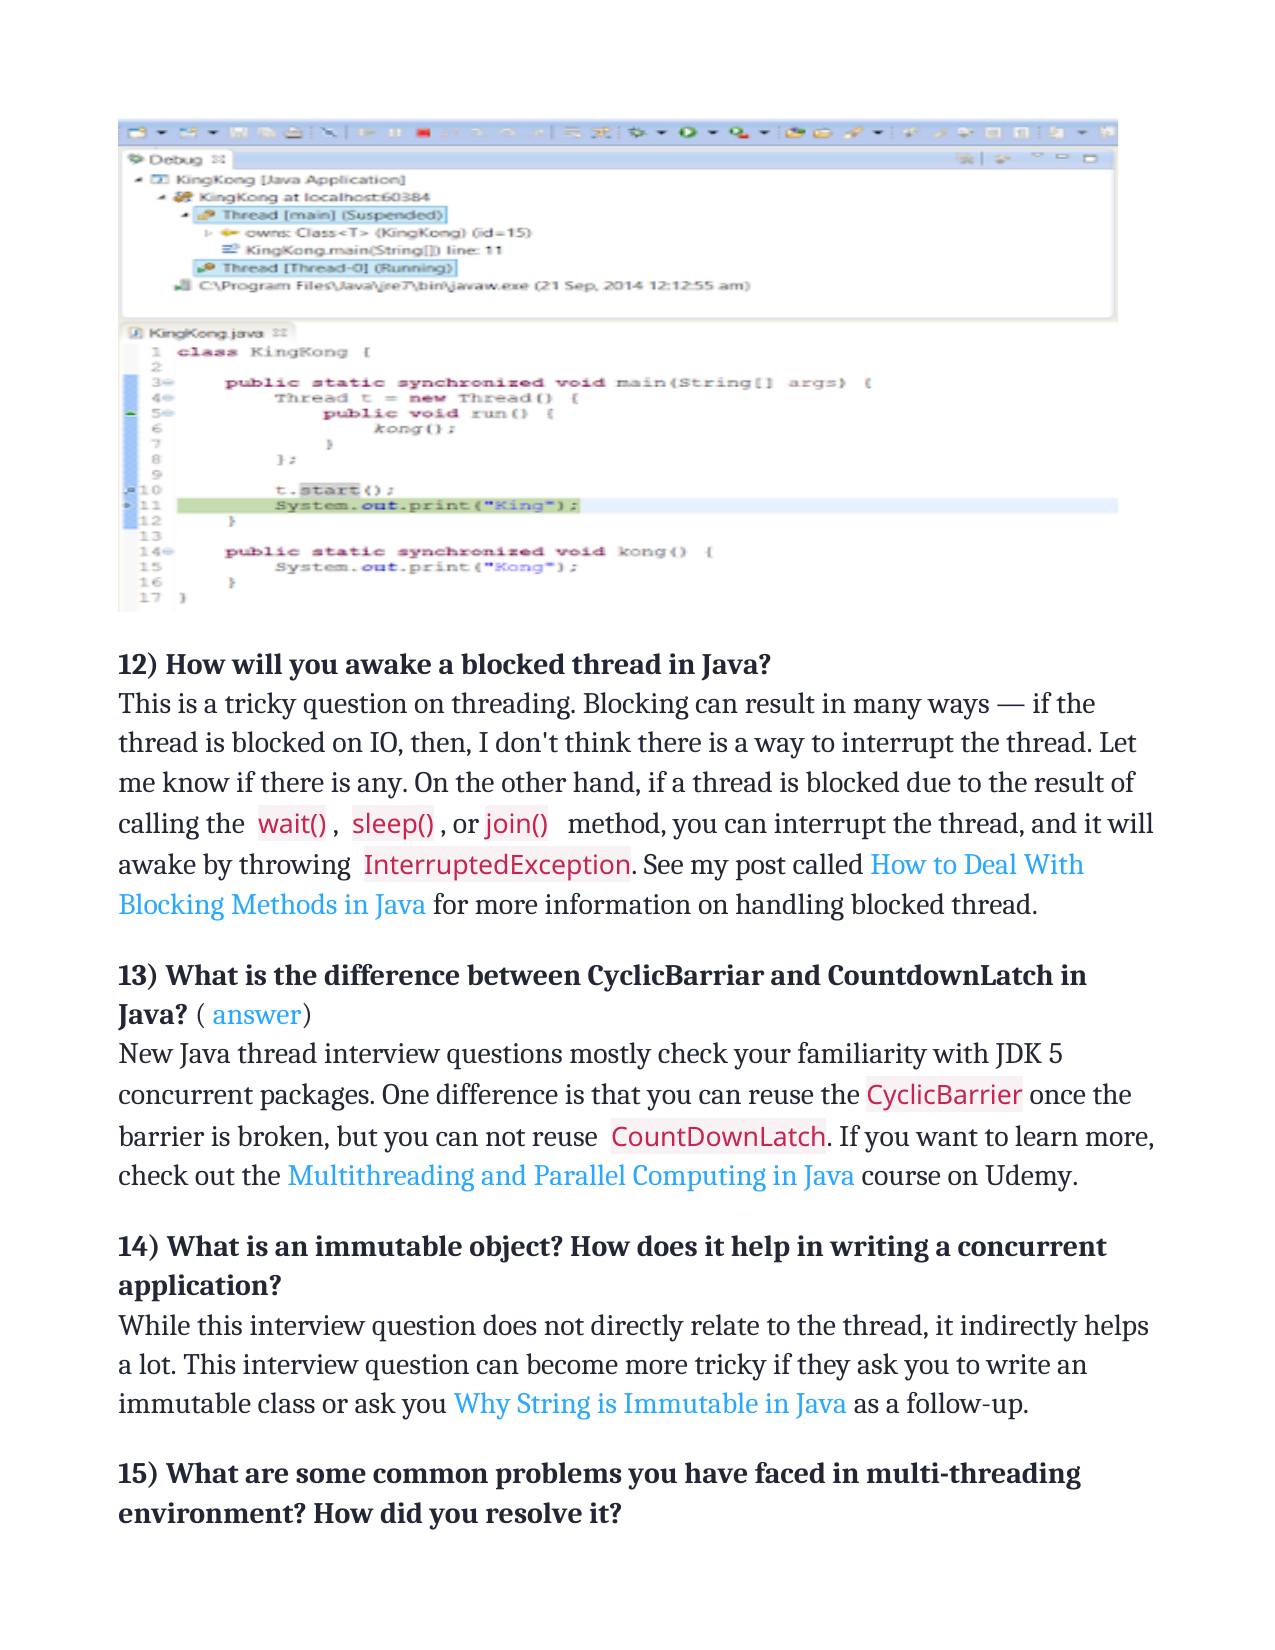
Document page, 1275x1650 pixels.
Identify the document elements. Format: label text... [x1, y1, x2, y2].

text 13) What is the difference between CyclicBarriar and CountdownLatch in Java? ( answer) New Java thread interview questions mostly check your familiarity with JDK 5 concurrent packages. One difference is that you can reuse the CyclicBarrier once the barrier is broken, but you can not reuse CountDownLatch. If you want to learn more, check out the Multithreading and Parallel Computing in Java course on Udemy. [118, 958, 1157, 1193]
picture [118, 118, 1119, 612]
text 15) What are some common problems you have faced in multi-threading environment? How did you resolve it? [118, 1457, 1157, 1531]
text 14) What is an immutable object? How does it help in writing a concurrent application? While this interview question does not directly relate to the thread, it indirectly helps a lot. This interview question can become more tricky if they ask you to write an immutable class or ask you Why String is Immutable in Java as a follow-up. [118, 1229, 1157, 1421]
text 12) How will you awake a blocked thread in Java? This is a tricky question on threading. Blocking can result in many ways — if the thread is blocked on IO, then, I don't think there is a way to interrupt the thread. Let me know if there is any. On the other hand, if a thread is blocked due to the result of calling the wait() , sleep() , or join() method, you can interrupt the thread, and it will awake by throwing InterruptedException. See my post called How to Deal With Blocking Methods in Java for more information on handling blocked thread. [118, 647, 1157, 922]
